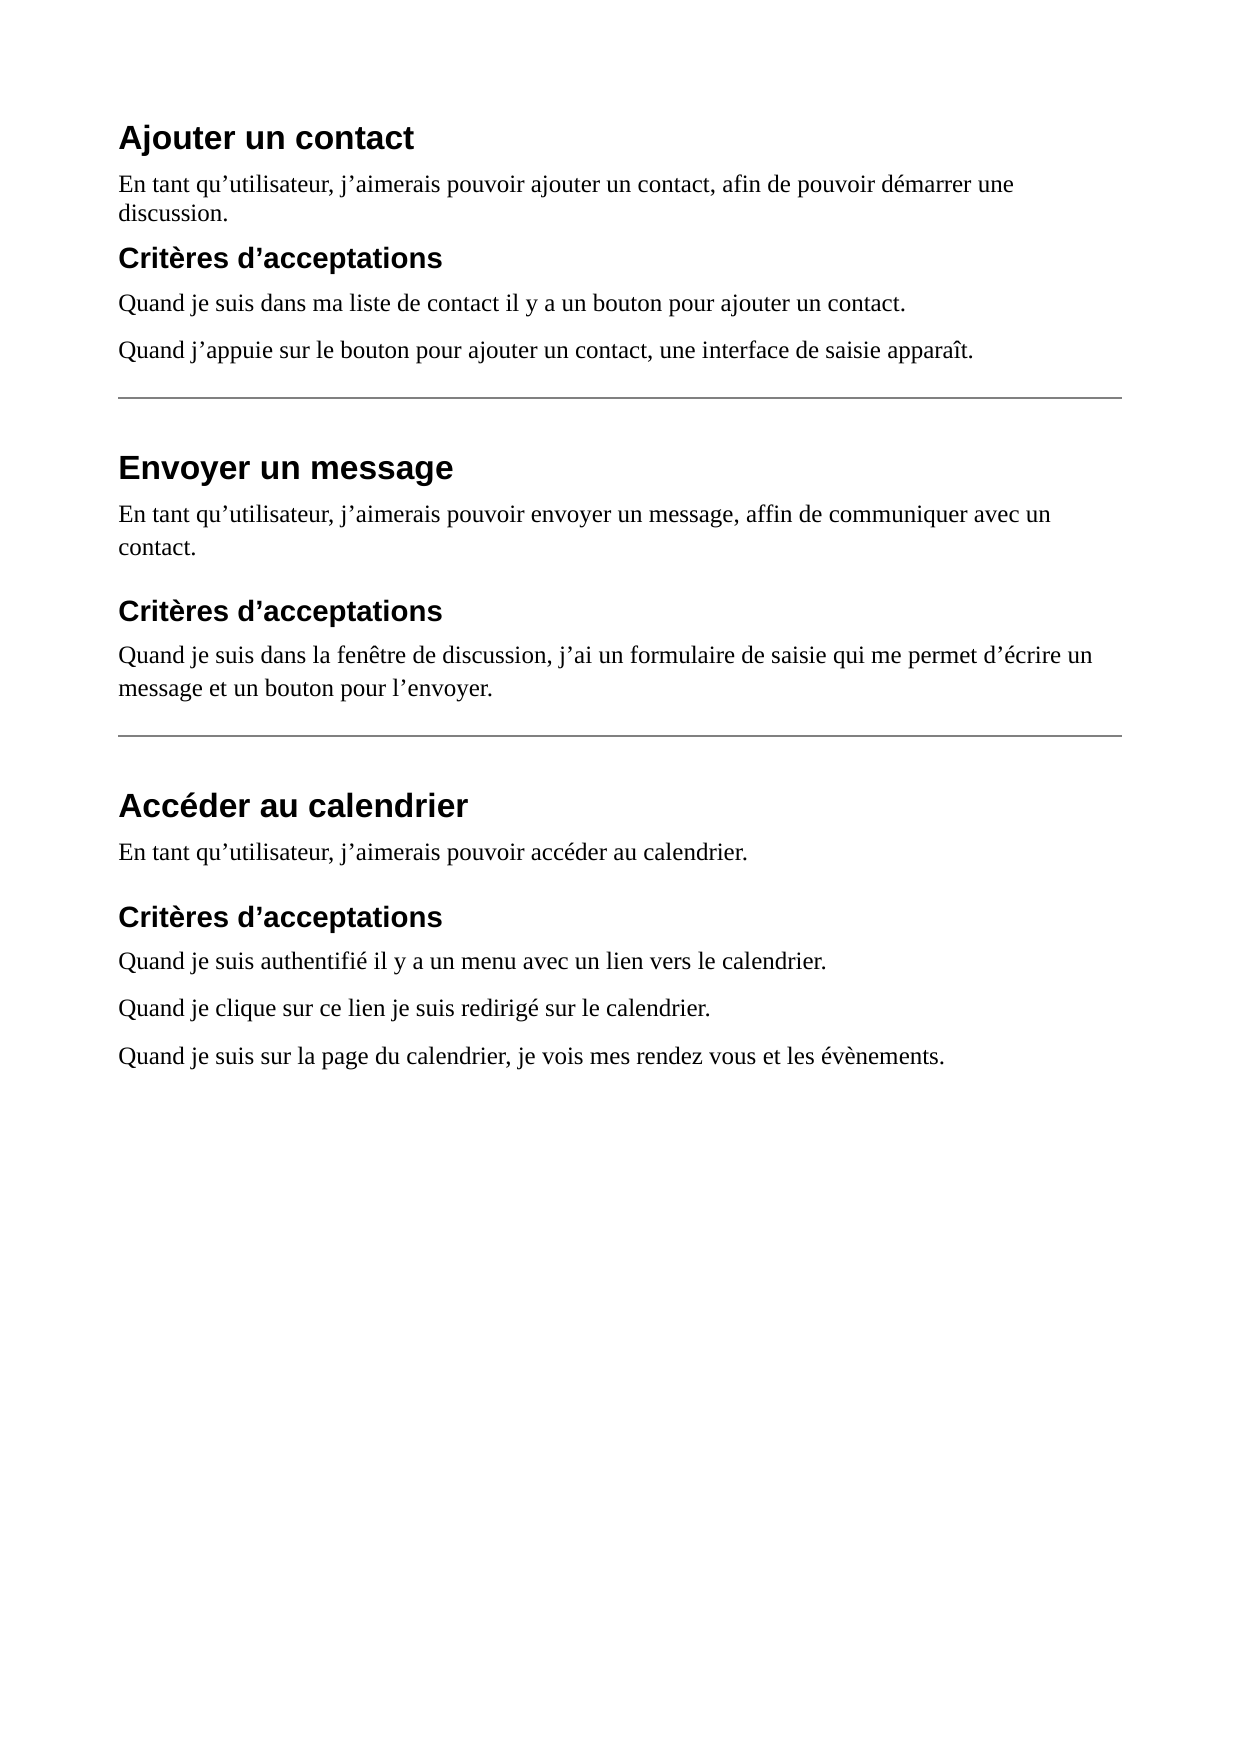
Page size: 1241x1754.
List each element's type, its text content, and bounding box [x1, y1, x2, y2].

subtitle Critères d’acceptations [118, 899, 1122, 933]
text En tant qu’utilisateur, j’aimerais pouvoir accéder au calendrier. [118, 837, 1122, 866]
text Quand je suis authentifié il y a un menu avec un lien vers le calendrier. [118, 946, 1122, 974]
text Quand je clique sur ce lien je suis redirigé sur le calendrier. [118, 993, 1122, 1022]
text Quand j’appuie sur le bouton pour ajouter un contact, une interface de saisie apparaît. [118, 335, 1122, 364]
subtitle Ajouter un contact [118, 118, 1122, 157]
text Quand je suis sur la page du calendrier, je vois mes rendez vous et les évènements. [118, 1041, 1122, 1070]
text En tant qu’utilisateur, j’aimerais pouvoir envoyer un message, affin de communiquer avec un contact. [118, 499, 1122, 561]
subtitle Accéder au calendrier [118, 786, 1122, 825]
subtitle Envoyer un message [118, 448, 1122, 487]
subtitle Critères d’acceptations [118, 241, 1122, 275]
text Quand je suis dans ma liste de contact il y a un bouton pour ajouter un contact. [118, 288, 1122, 316]
text Quand je suis dans la fenêtre de discussion, j’ai un formulaire de saisie qui me permet d’écrire un message et un bouton pour l’envoyer. [118, 641, 1122, 702]
text En tant qu’utilisateur, j’aimerais pouvoir ajouter un contact, afin de pouvoir démarrer une discussion. [118, 169, 1122, 227]
subtitle Critères d’acceptations [118, 594, 1122, 628]
